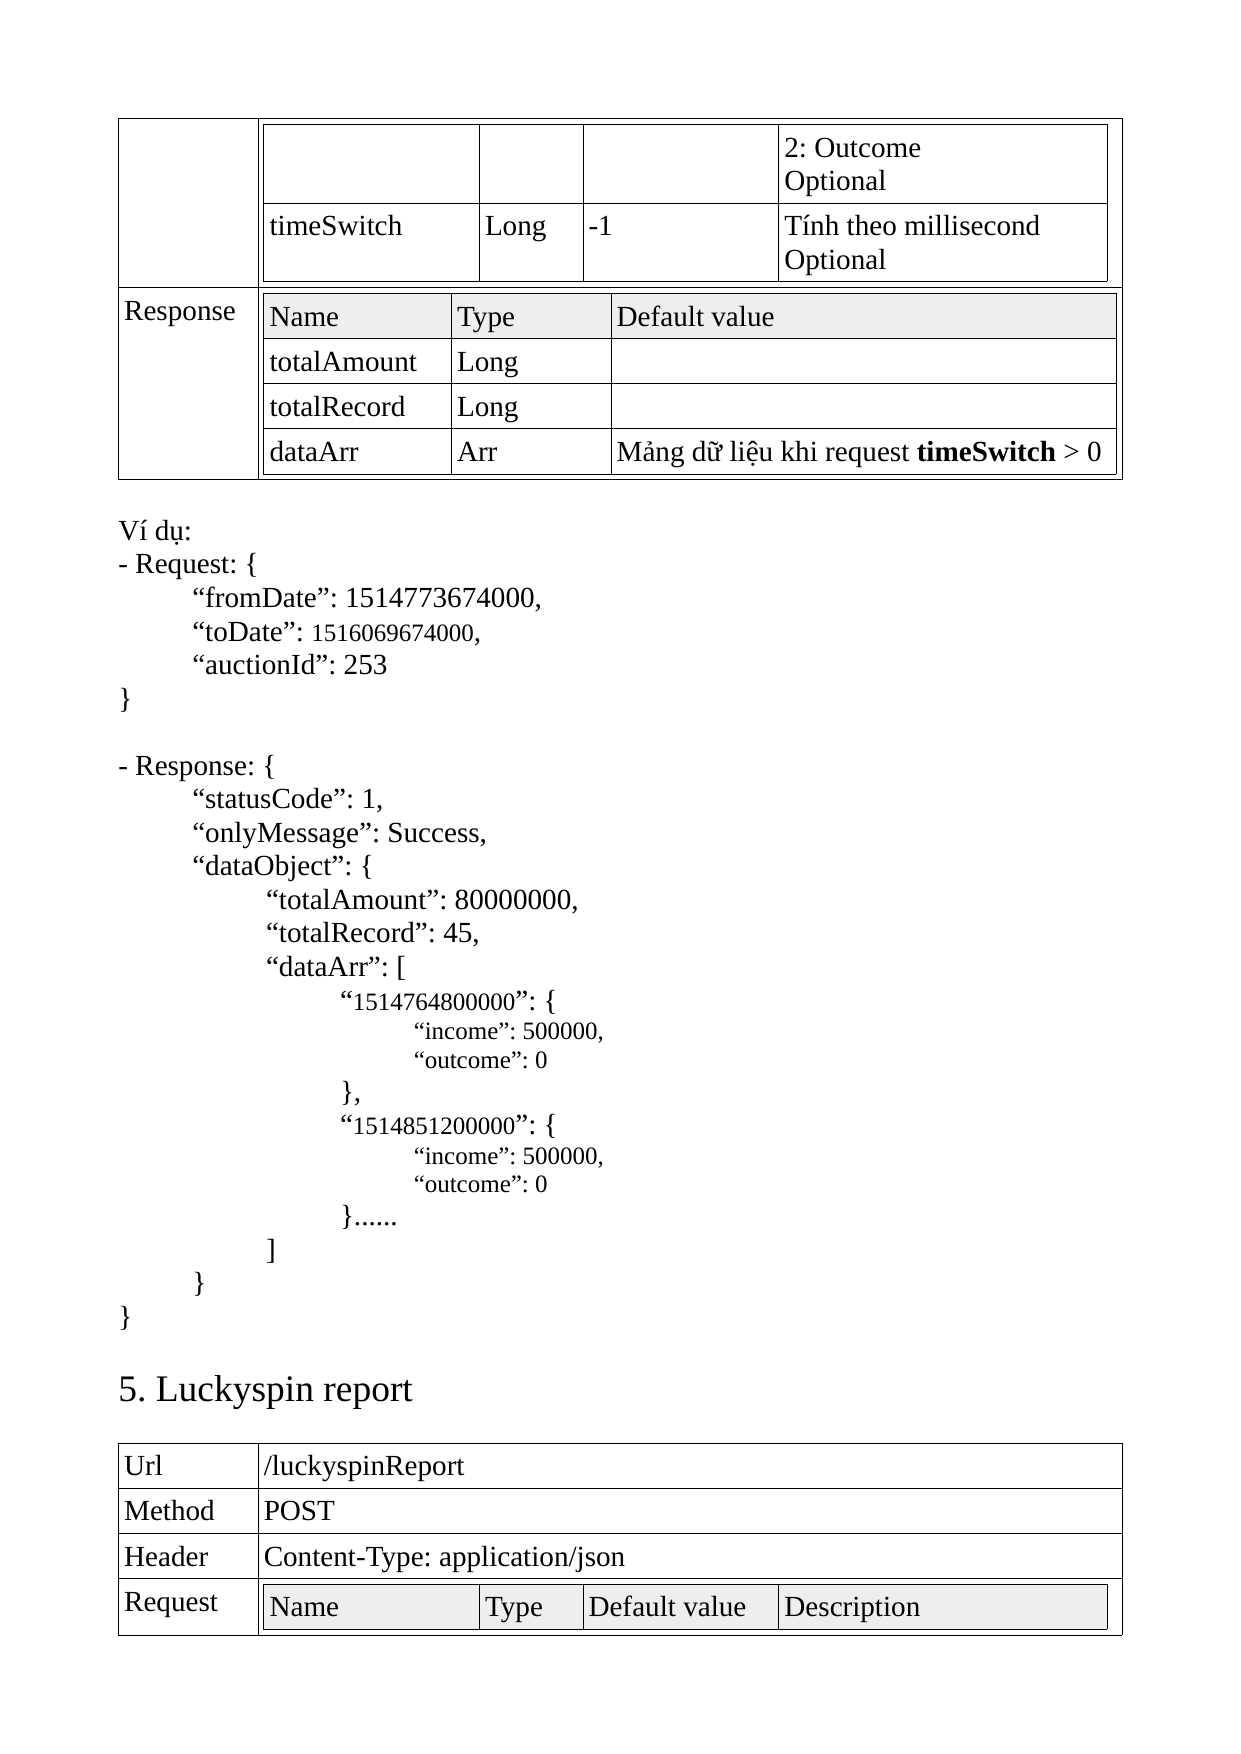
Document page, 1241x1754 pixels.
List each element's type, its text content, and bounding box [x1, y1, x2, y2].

table_cell Request [119, 1579, 258, 1635]
table_header Description [779, 1585, 1107, 1629]
text } [118, 681, 1122, 714]
text “auctionId”: 253 [118, 647, 1122, 681]
table_cell [259, 119, 1122, 287]
table_cell totalRecord [264, 384, 451, 428]
text “totalAmount”: 80000000, [118, 882, 1122, 916]
table_header Default value [612, 294, 1116, 338]
text “1514851200000”: { [118, 1107, 1122, 1141]
table_cell [264, 125, 479, 203]
table_cell [259, 1579, 1122, 1635]
text - Request: { [118, 547, 1122, 580]
text Ví dụ: [118, 513, 1122, 547]
text 5. Luckyspin report [118, 1366, 1122, 1409]
table_cell -1 [584, 204, 778, 281]
text } [118, 1299, 1122, 1332]
text “toDate”: 1516069674000, [118, 614, 1122, 647]
table_header Name [264, 294, 451, 338]
text “1514764800000”: { [118, 983, 1122, 1016]
table_header Url [119, 1444, 258, 1488]
text “dataArr”: [ [118, 949, 1122, 983]
text “dataObject”: { [118, 848, 1122, 882]
text “fromDate”: 1514773674000, [118, 580, 1122, 614]
table_cell [612, 339, 1116, 383]
table_cell Response [119, 288, 258, 479]
table_cell 2: Outcome Optional [779, 125, 1107, 203]
table_cell Tính theo millisecond Optional [779, 204, 1107, 281]
table_cell [612, 384, 1116, 428]
table_cell Header [119, 1534, 258, 1578]
table_cell Long [452, 339, 611, 383]
table_header Type [452, 294, 611, 338]
table_cell dataArr [264, 429, 451, 473]
table_cell Method [119, 1489, 258, 1533]
text }...... [118, 1198, 1122, 1232]
table_cell Long [480, 204, 583, 281]
table_cell [119, 119, 258, 287]
table_header Default value [584, 1585, 778, 1629]
text “income”: 500000, [118, 1016, 1122, 1045]
text }, [118, 1074, 1122, 1107]
table_cell Mảng dữ liệu khi request timeSwitch > 0 [612, 429, 1116, 473]
table_cell POST [259, 1489, 1122, 1533]
table_cell [480, 125, 583, 203]
text “income”: 500000, [118, 1141, 1122, 1169]
table_header /luckyspinReport [259, 1444, 1122, 1488]
text “totalRecord”: 45, [118, 916, 1122, 949]
table_header Type [480, 1585, 583, 1629]
table_cell timeSwitch [264, 204, 479, 281]
text “statusCode”: 1, [118, 781, 1122, 815]
table_cell Arr [452, 429, 611, 473]
text ] [118, 1232, 1122, 1265]
table_cell Content-Type: application/json [259, 1534, 1122, 1578]
table_header Name [264, 1585, 479, 1629]
text “outcome”: 0 [118, 1169, 1122, 1198]
table_cell Long [452, 384, 611, 428]
table_cell [584, 125, 778, 203]
text “onlyMessage”: Success, [118, 815, 1122, 848]
text } [118, 1265, 1122, 1299]
text “outcome”: 0 [118, 1045, 1122, 1074]
table_cell [259, 288, 1122, 479]
table_cell totalAmount [264, 339, 451, 383]
text - Response: { [118, 748, 1122, 781]
